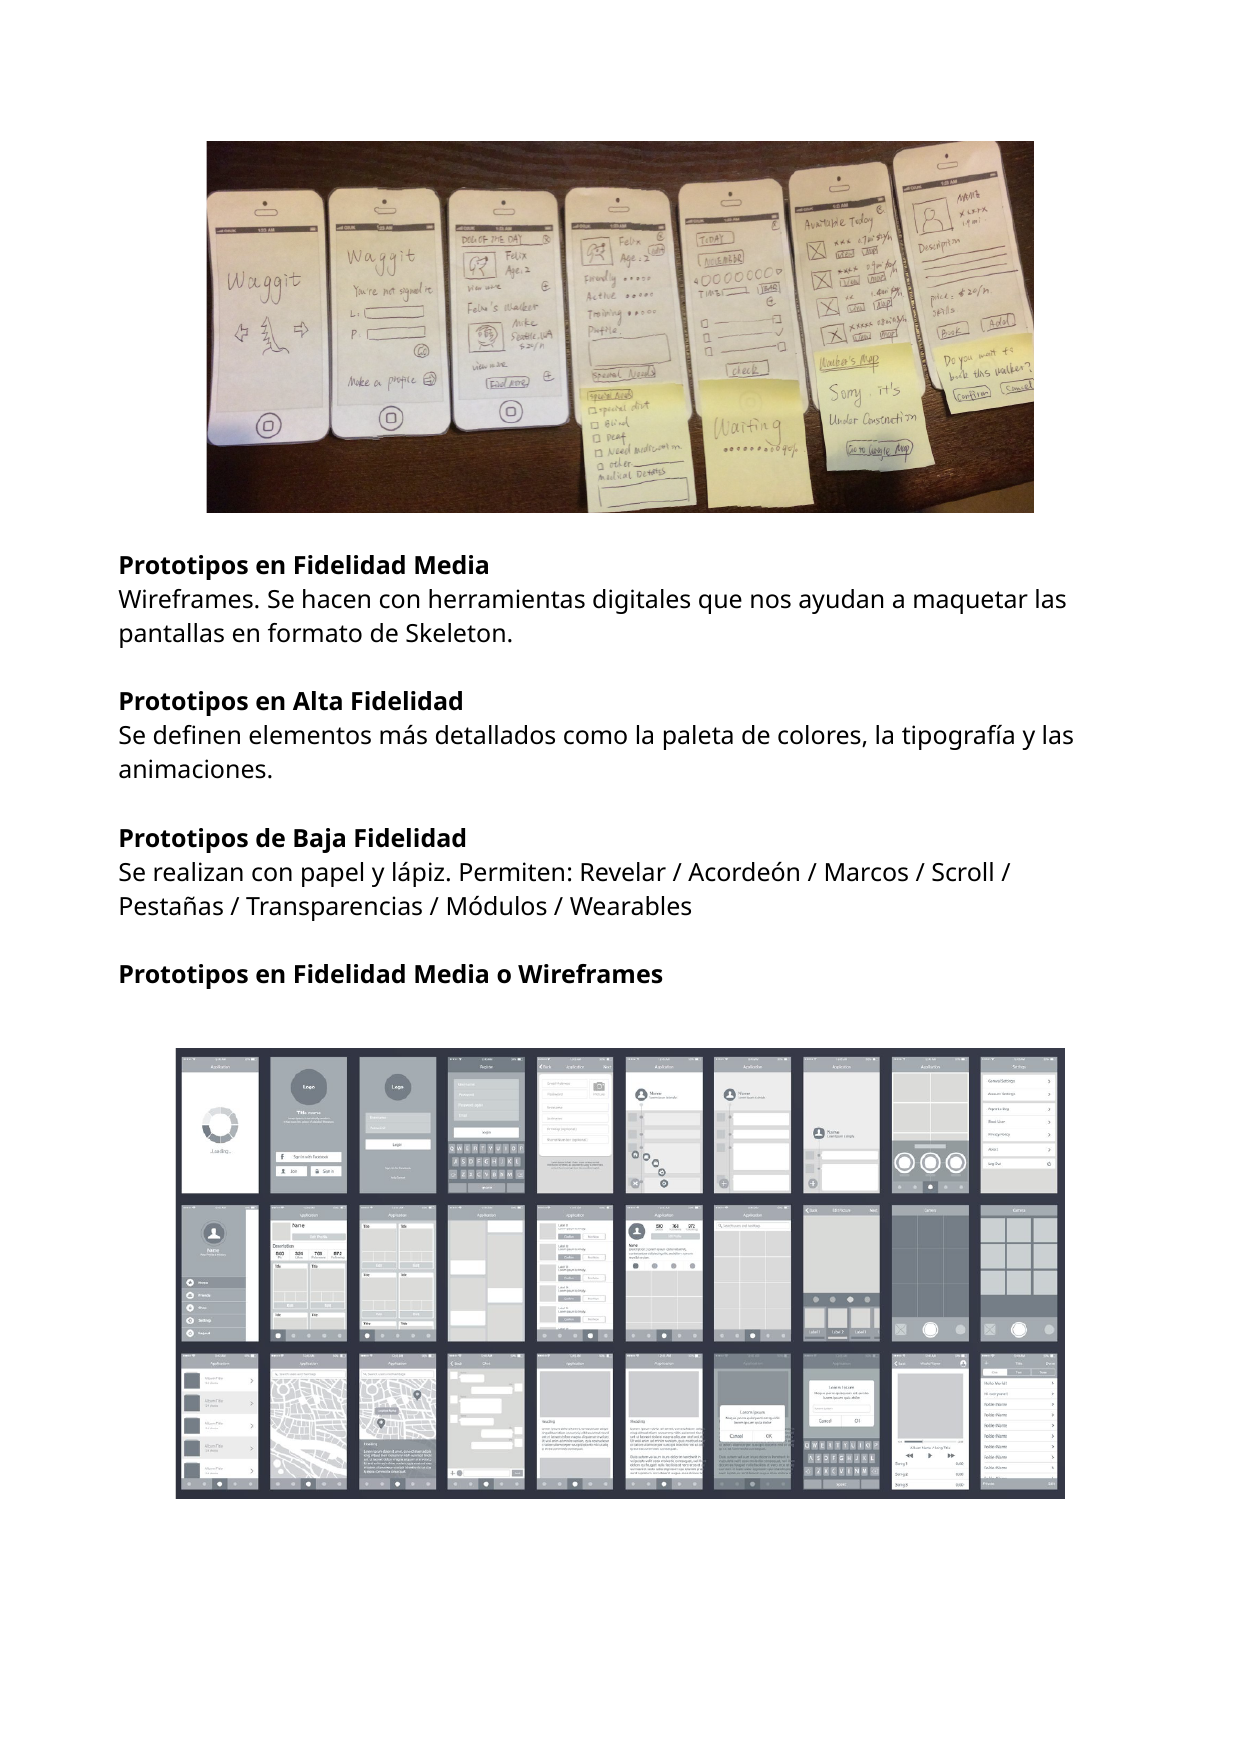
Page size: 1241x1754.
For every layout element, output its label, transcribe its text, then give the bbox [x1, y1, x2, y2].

picture [175, 1048, 1065, 1499]
text Prototipos en Alta Fidelidad [118, 684, 1122, 718]
text Prototipos de Baja Fidelidad [118, 820, 1122, 854]
text Wireframes. Se hacen con herramientas digitales que nos ayudan a maquetar las pantallas en formato de Skeleton. [118, 582, 1122, 650]
picture [206, 141, 1034, 513]
text Prototipos en Fidelidad Media o Wireframes [118, 956, 1122, 991]
text Prototipos en Fidelidad Media [118, 118, 1122, 582]
text Se definen elementos más detallados como la paleta de colores, la tipografía y las animaciones. [118, 718, 1122, 786]
text Se realizan con papel y lápiz. Permiten: Revelar / Acordeón / Marcos / Scroll / Pestañas / Transparencias / Módulos / Wearables [118, 854, 1122, 922]
